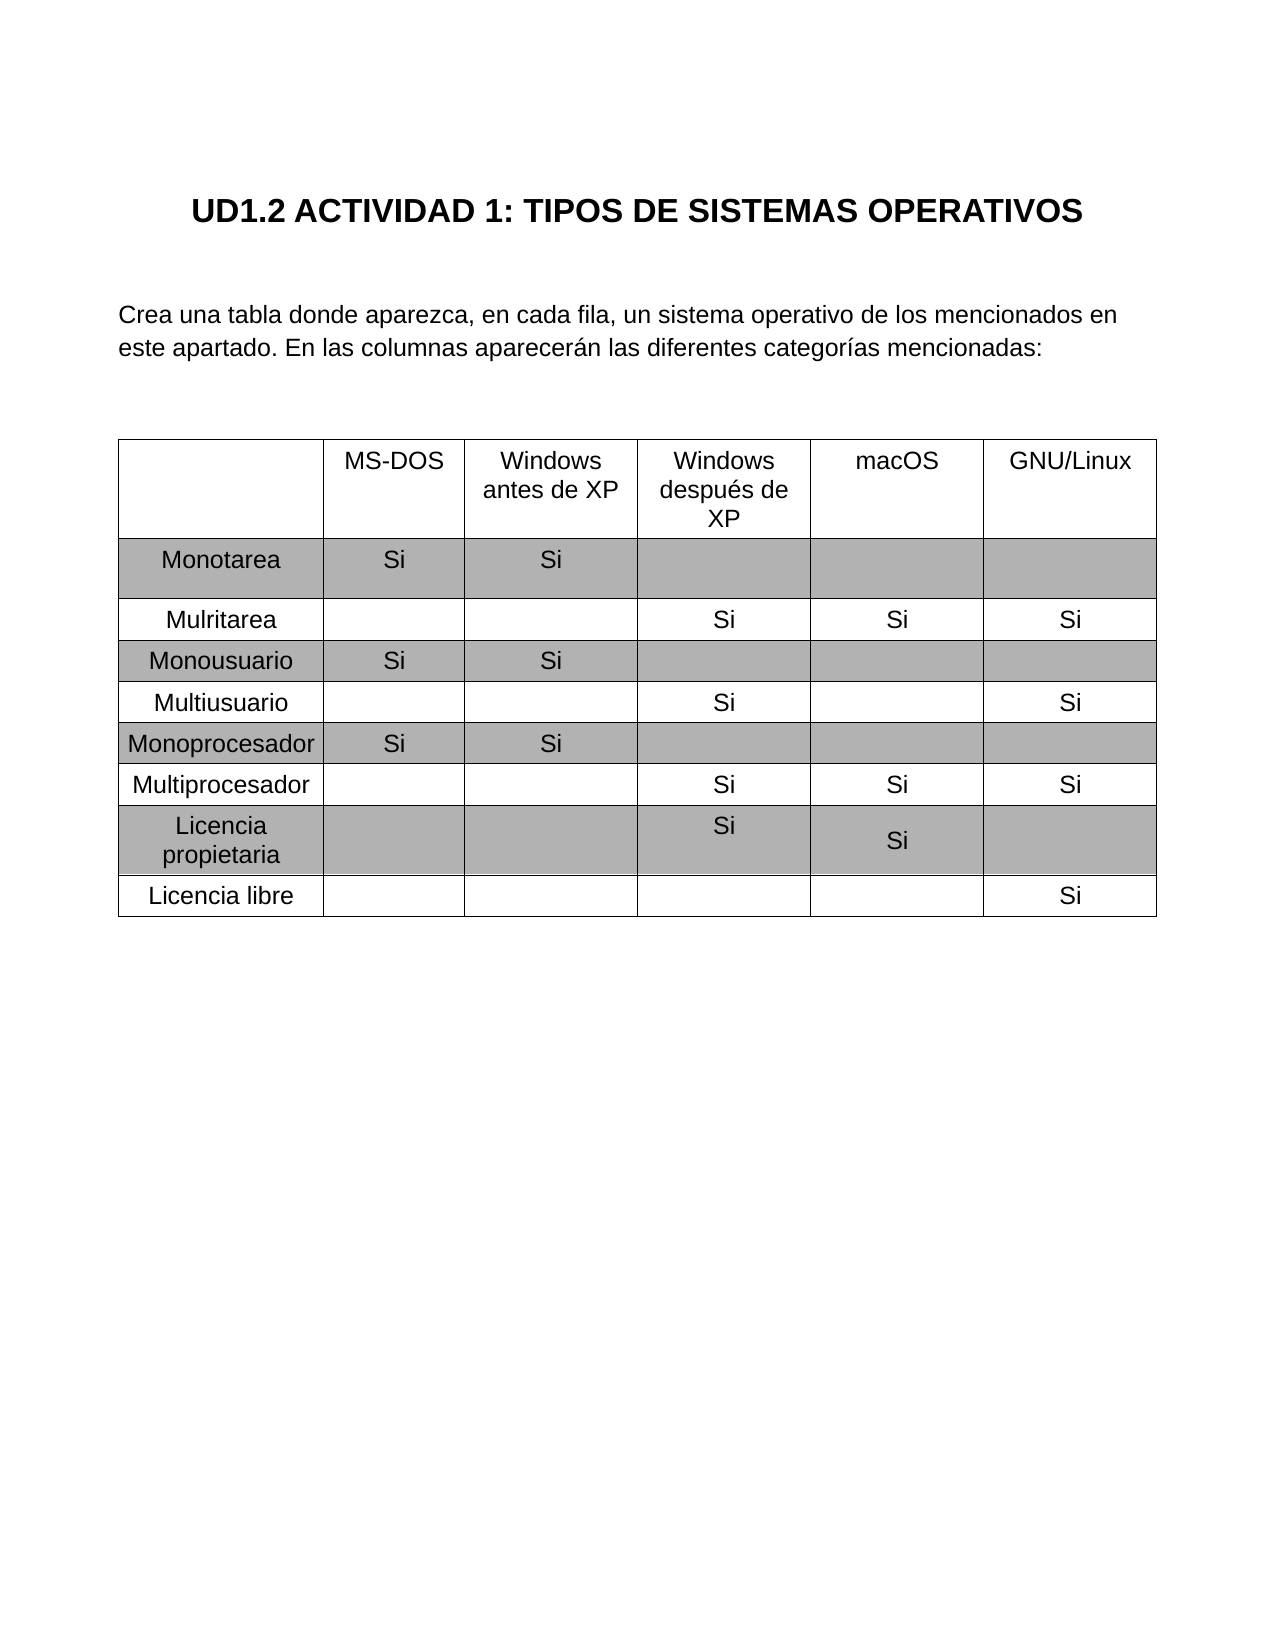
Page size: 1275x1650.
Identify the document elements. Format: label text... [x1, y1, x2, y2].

table_cell Licencia libre [119, 876, 323, 916]
table_cell Monousuario [119, 641, 323, 681]
table_cell Si [811, 764, 983, 804]
table_cell Mulritarea [119, 599, 323, 639]
title UD1.2 ACTIVIDAD 1: TIPOS DE SISTEMAS OPERATIVOS [118, 191, 1157, 229]
table_cell Si [465, 539, 637, 598]
table_header [119, 440, 323, 538]
table_cell Si [465, 723, 637, 763]
table_cell [465, 599, 637, 639]
table_cell Si [465, 641, 637, 681]
table_cell [984, 806, 1156, 874]
table_header MS-DOS [324, 440, 464, 538]
table_cell [324, 876, 464, 916]
table_cell [465, 682, 637, 722]
table_cell Si [811, 806, 983, 874]
text Crea una tabla donde aparezca, en cada fila, un sistema operativo de los mencionados en este apartado. En las columnas aparecerán las diferentes categorías mencionadas: [118, 300, 1157, 362]
table_cell Licencia propietaria [119, 806, 323, 874]
table_cell [324, 806, 464, 874]
table_cell Si [638, 806, 810, 874]
table_cell [984, 539, 1156, 598]
table_cell [465, 876, 637, 916]
table_cell Si [984, 876, 1156, 916]
table_cell Multiusuario [119, 682, 323, 722]
table_cell Si [638, 682, 810, 722]
table_cell [324, 599, 464, 639]
table_header GNU/Linux [984, 440, 1156, 538]
table_cell [324, 764, 464, 804]
table_cell [638, 539, 810, 598]
table_cell [984, 723, 1156, 763]
table_cell Si [324, 723, 464, 763]
table_cell [638, 641, 810, 681]
table_cell [811, 641, 983, 681]
table_cell Si [324, 641, 464, 681]
table_cell Monotarea [119, 539, 323, 598]
table_cell [465, 806, 637, 874]
table_cell [811, 682, 983, 722]
table_cell Si [811, 599, 983, 639]
table_header macOS [811, 440, 983, 538]
table_cell [811, 723, 983, 763]
table_cell Si [638, 599, 810, 639]
table_cell Si [984, 599, 1156, 639]
table_cell Si [984, 764, 1156, 804]
table_header Windows después de XP [638, 440, 810, 538]
table_cell [984, 641, 1156, 681]
table_cell Monoprocesador [119, 723, 323, 763]
table_cell [638, 723, 810, 763]
table_cell Si [984, 682, 1156, 722]
table_header Windows antes de XP [465, 440, 637, 538]
table_cell Si [638, 764, 810, 804]
table_cell Multiprocesador [119, 764, 323, 804]
table_cell [811, 876, 983, 916]
table_cell [638, 876, 810, 916]
table_cell [811, 539, 983, 598]
table_cell [465, 764, 637, 804]
table_cell Si [324, 539, 464, 598]
table_cell [324, 682, 464, 722]
